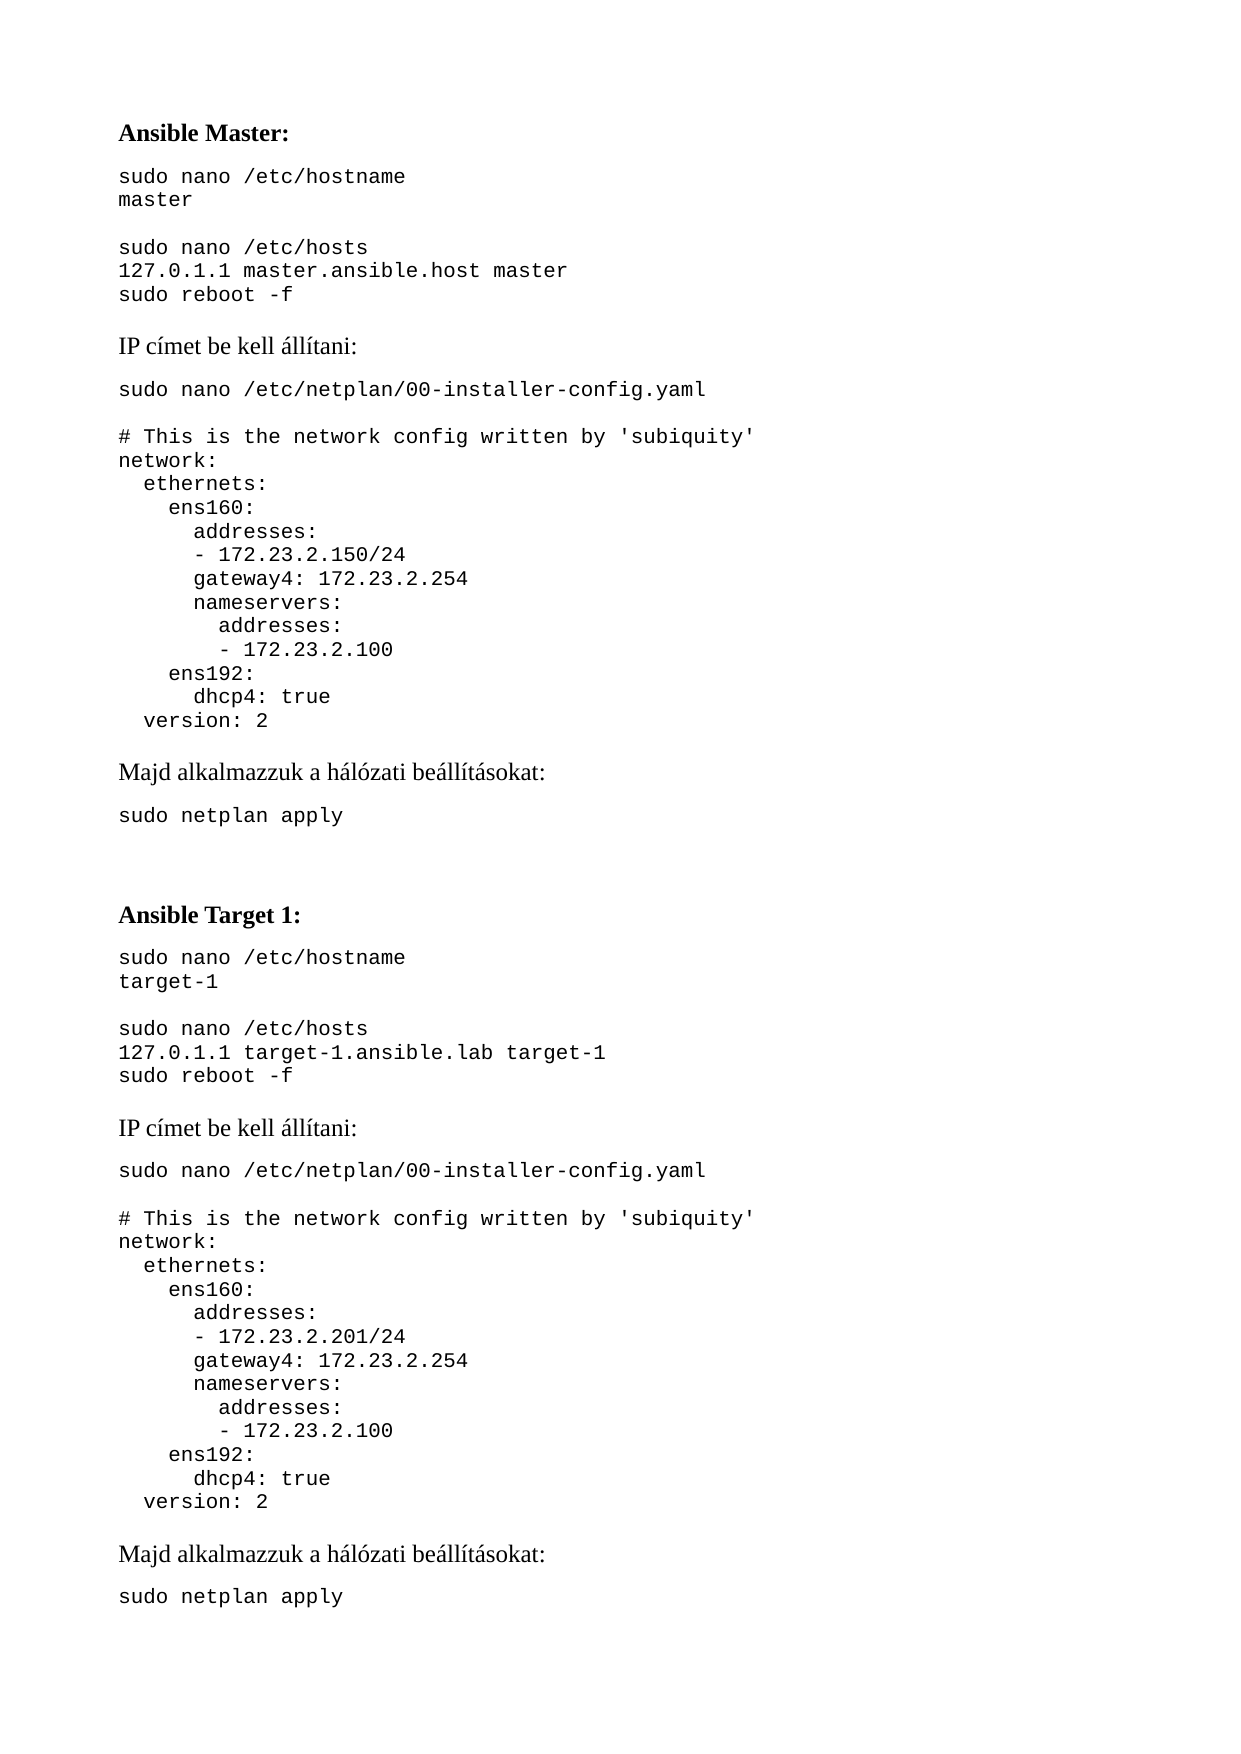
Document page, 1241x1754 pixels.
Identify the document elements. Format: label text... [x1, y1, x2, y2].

text gateway4: 172.23.2.254 [118, 1349, 1122, 1373]
text ens160: [118, 1279, 1122, 1302]
text ethernets: [118, 473, 1122, 497]
text sudo netplan apply [118, 805, 1122, 828]
text master [118, 189, 1122, 213]
text ens192: [118, 663, 1122, 686]
text nameservers: [118, 592, 1122, 615]
text sudo netplan apply [118, 1586, 1122, 1610]
text - 172.23.2.100 [118, 639, 1122, 663]
text dhcp4: true [118, 686, 1122, 710]
text ethernets: [118, 1255, 1122, 1279]
text ens160: [118, 497, 1122, 521]
text network: [118, 1231, 1122, 1255]
text IP címet be kell állítani: [118, 331, 1122, 360]
text addresses: [118, 615, 1122, 639]
text sudo nano /etc/netplan/00-installer-config.yaml [118, 379, 1122, 402]
text gateway4: 172.23.2.254 [118, 568, 1122, 592]
text - 172.23.2.100 [118, 1421, 1122, 1444]
text addresses: [118, 1397, 1122, 1421]
text IP címet be kell állítani: [118, 1113, 1122, 1142]
text version: 2 [118, 710, 1122, 733]
text sudo nano /etc/hostname [118, 166, 1122, 189]
text 127.0.1.1 target-1.ansible.lab target-1 [118, 1042, 1122, 1066]
text # This is the network config written by 'subiquity' [118, 426, 1122, 450]
text sudo reboot -f [118, 1066, 1122, 1089]
text network: [118, 450, 1122, 473]
text Majd alkalmazzuk a hálózati beállításokat: [118, 757, 1122, 786]
text sudo nano /etc/hosts [118, 237, 1122, 260]
text addresses: [118, 1302, 1122, 1326]
text 127.0.1.1 master.ansible.host master [118, 260, 1122, 284]
text Ansible Master: [118, 118, 1122, 147]
text addresses: [118, 521, 1122, 544]
text - 172.23.2.201/24 [118, 1326, 1122, 1349]
text sudo nano /etc/hosts [118, 1018, 1122, 1042]
text nameservers: [118, 1373, 1122, 1397]
text Majd alkalmazzuk a hálózati beállításokat: [118, 1539, 1122, 1567]
text ens192: [118, 1444, 1122, 1468]
text sudo nano /etc/hostname [118, 947, 1122, 971]
text sudo reboot -f [118, 284, 1122, 308]
text - 172.23.2.150/24 [118, 544, 1122, 568]
text # This is the network config written by 'subiquity' [118, 1208, 1122, 1231]
text target-1 [118, 971, 1122, 994]
text Ansible Target 1: [118, 900, 1122, 928]
text version: 2 [118, 1491, 1122, 1515]
text dhcp4: true [118, 1468, 1122, 1491]
text sudo nano /etc/netplan/00-installer-config.yaml [118, 1160, 1122, 1184]
